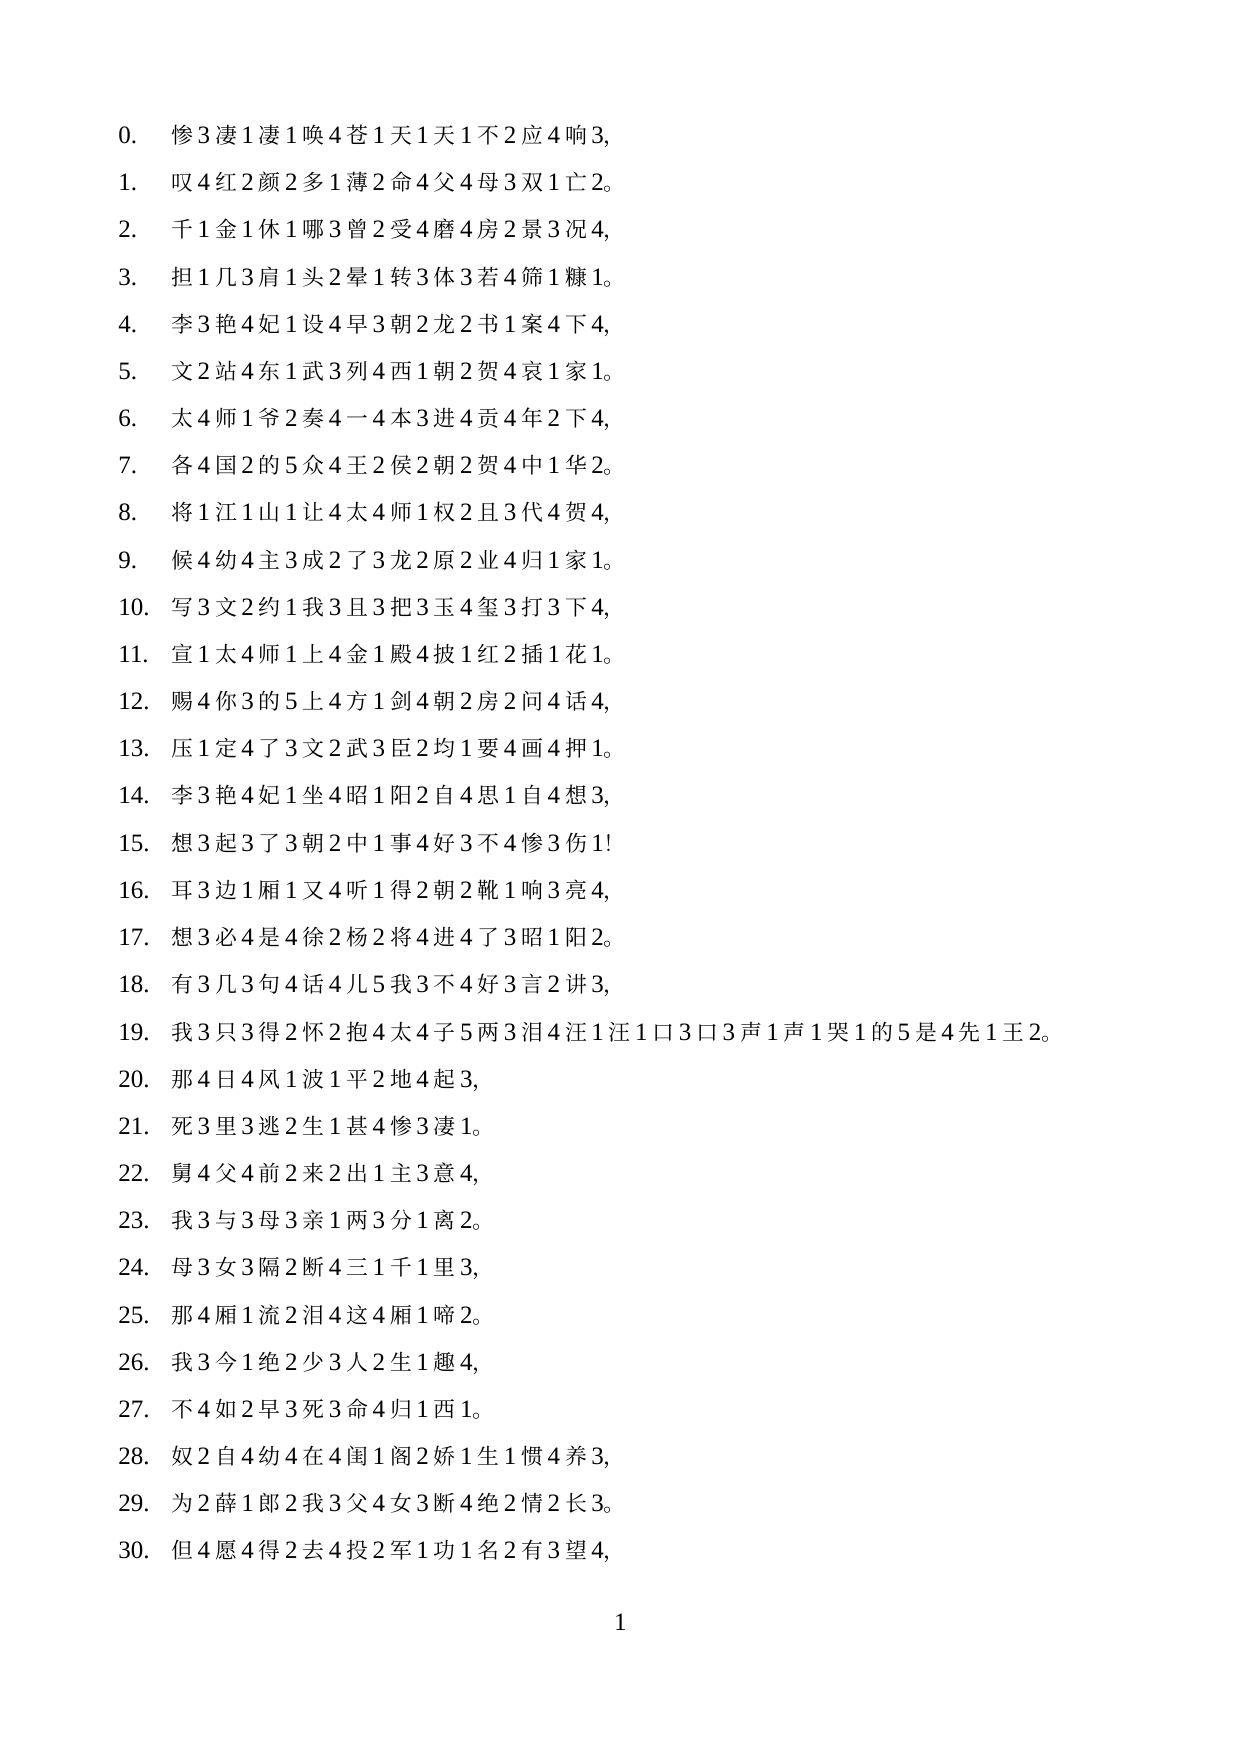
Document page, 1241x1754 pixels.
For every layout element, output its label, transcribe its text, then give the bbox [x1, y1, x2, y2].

text 5. 文2站4东1武3列4西1朝2贺4哀1家1。 [118, 354, 1122, 386]
text 23. 我3与3母3亲1两3分1离2。 [118, 1203, 1122, 1235]
text 8. 将1江1山1让4太4师1权2且3代4贺4， [118, 496, 1122, 527]
text 6. 太4师1爷2奏4一4本3进4贡4年2下4， [118, 401, 1122, 433]
text 12. 赐4你3的5上4方1剑4朝2房2问4话4， [118, 684, 1122, 716]
text 16. 耳3边1厢1又4听1得2朝2靴1响3亮4， [118, 873, 1122, 904]
text 9. 候4幼4主3成2了3龙2原2业4归1家1。 [118, 543, 1122, 574]
text 18. 有3几3句4话4儿5我3不4好3言2讲3， [118, 967, 1122, 999]
text 24. 母3女3隔2断4三1千1里3， [118, 1251, 1122, 1282]
text 19. 我3只3得2怀2抱4太4子5两3泪4汪1汪1口3口3声1声1哭1的5是4先1王2。 [118, 1015, 1122, 1046]
text 17. 想3必4是4徐2杨2将4进4了3昭1阳2。 [118, 920, 1122, 952]
text 20. 那4日4风1波1平2地4起3， [118, 1062, 1122, 1093]
text 25. 那4厢1流2泪4这4厢1啼2。 [118, 1298, 1122, 1329]
text 2. 千1金1休1哪3曾2受4磨4房2景3况4， [118, 212, 1122, 244]
text 7. 各4国2的5众4王2侯2朝2贺4中1华2。 [118, 448, 1122, 480]
text 10. 写3文2约1我3且3把3玉4玺3打3下4， [118, 590, 1122, 621]
text 30. 但4愿4得2去4投2军1功1名2有3望4， [118, 1534, 1122, 1565]
text 29. 为2薛1郎2我3父4女3断4绝2情2长3。 [118, 1487, 1122, 1518]
text 3. 担1几3肩1头2晕1转3体3若4筛1糠1。 [118, 260, 1122, 291]
text 26. 我3今1绝2少3人2生1趣4， [118, 1345, 1122, 1376]
text 13. 压1定4了3文2武3臣2均1要4画4押1。 [118, 732, 1122, 763]
text 11. 宣1太4师1上4金1殿4披1红2插1花1。 [118, 637, 1122, 669]
text 15. 想3起3了3朝2中1事4好3不4惨3伤1！ [118, 826, 1122, 857]
text 27. 不4如2早3死3命4归1西1。 [118, 1392, 1122, 1424]
text 22. 舅4父4前2来2出1主3意4， [118, 1156, 1122, 1188]
text 28. 奴2自4幼4在4闺1阁2娇1生1惯4养3， [118, 1439, 1122, 1471]
text 4. 李3艳4妃1设4早3朝2龙2书1案4下4， [118, 307, 1122, 338]
text 1. 叹4红2颜2多1薄2命4父4母3双1亡2。 [118, 165, 1122, 197]
text 21. 死3里3逃2生1甚4惨3凄1。 [118, 1109, 1122, 1141]
text 14. 李3艳4妃1坐4昭1阳2自4思1自4想3， [118, 779, 1122, 810]
text 0. 惨3凄1凄1唤4苍1天1天1不2应4响3， [118, 118, 1122, 149]
